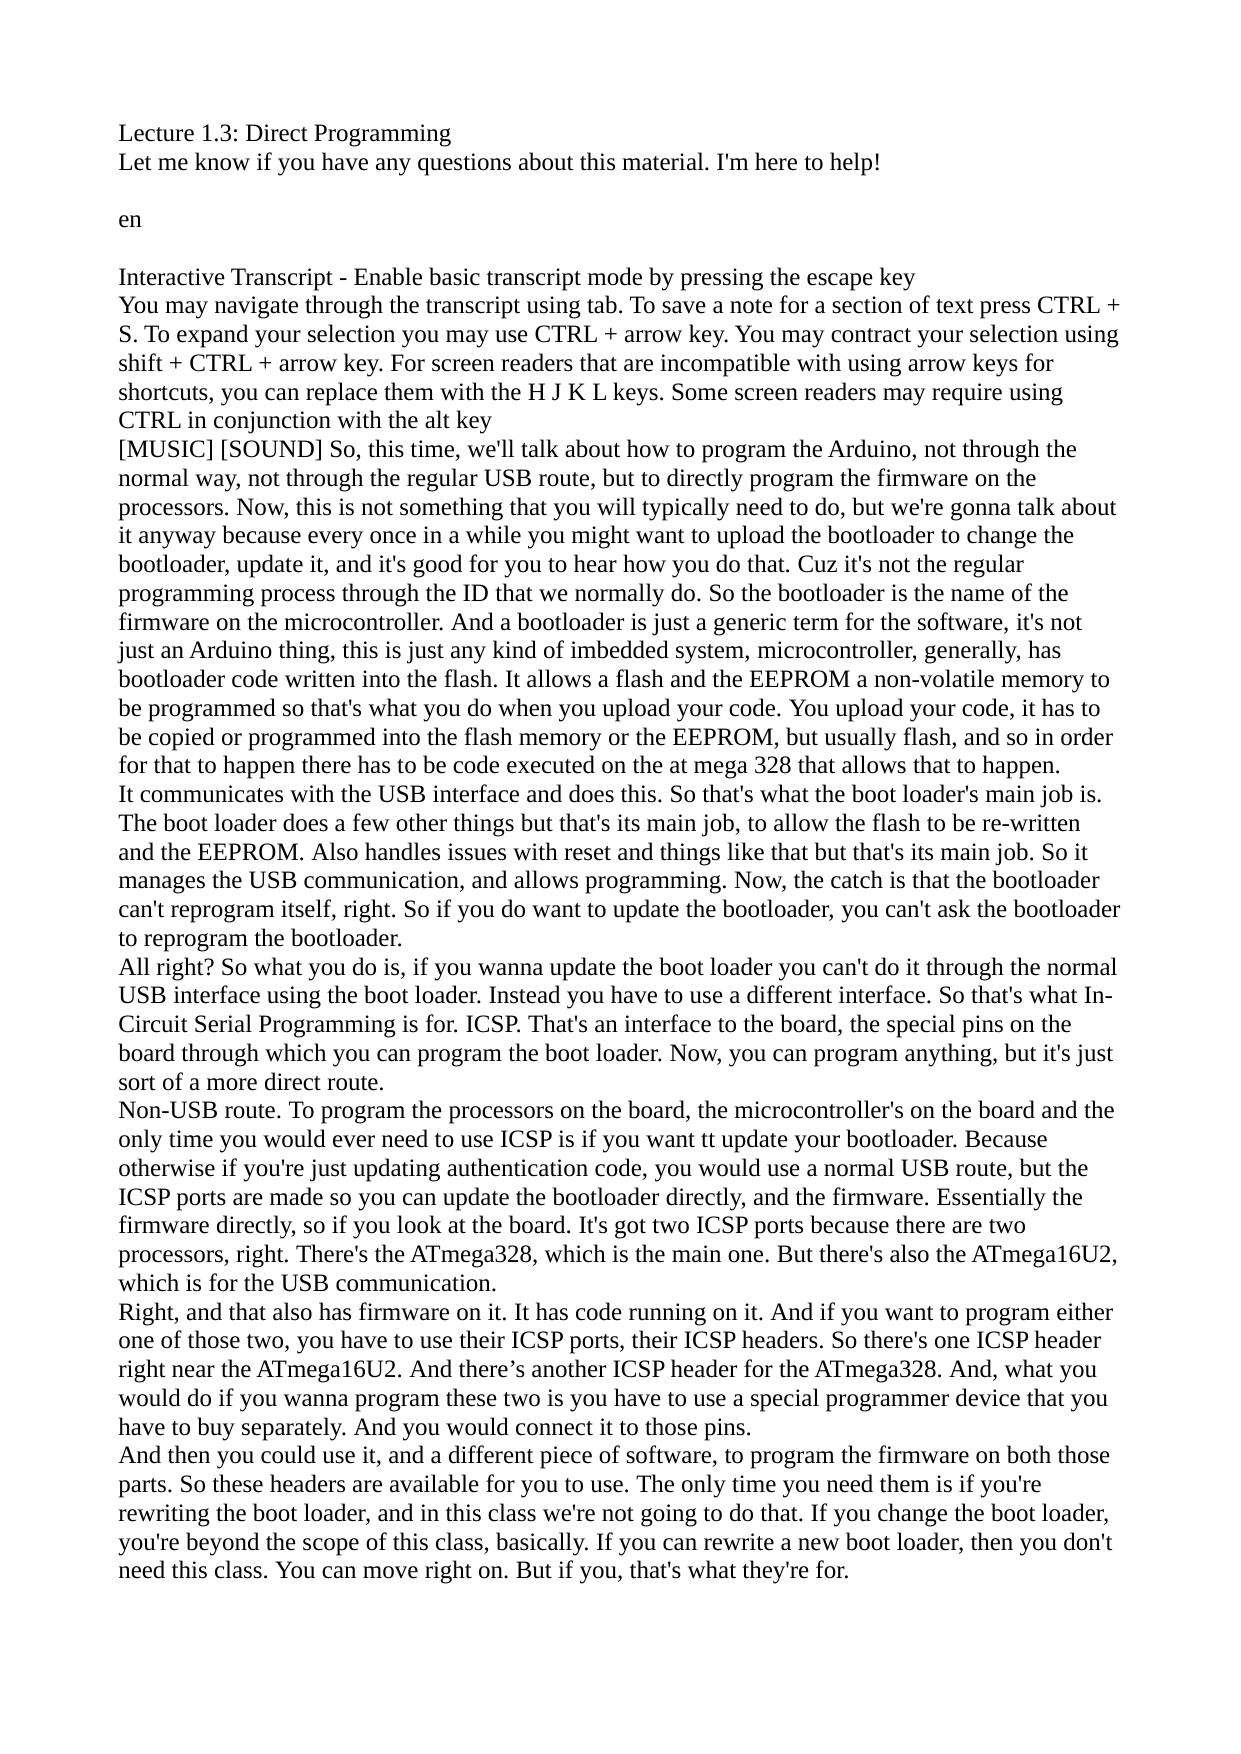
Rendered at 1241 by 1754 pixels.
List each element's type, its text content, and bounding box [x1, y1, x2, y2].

text Let me know if you have any questions about this material. I'm here to help! [118, 147, 1122, 176]
text ​[MUSIC] ​[SOUND] So, this time, we'll talk about how to program the Arduino, ​not through the normal way, not through the regular USB route, but ​to directly program the firmware on the processors. ​Now, this is not something that you will typically need to do, but ​we're gonna talk about it anyway because every once in a while you might want ​to upload the bootloader to change the bootloader, update it, and ​it's good for you to hear how you do that. ​Cuz it's not the regular programming process through the ID ​that we normally do. ​So the bootloader is the name of the firmware on the microcontroller. ​And a bootloader is just a generic term for the software, ​it's not just an Arduino thing, this is just any kind of imbedded system, ​microcontroller, generally, has bootloader code written into the flash. ​It allows a flash and the EEPROM a non-volatile memory to be programmed so ​that's what you do when you upload your code. ​You upload your code, it has to be copied or programmed into the flash memory or ​the EEPROM, but usually flash, and so in order for that to happen there has to ​be code executed on the at mega 328 that allows that to happen. [118, 434, 1122, 779]
text ​It communicates with the USB interface and does this. ​So that's what the boot loader's main job is. ​The boot loader does a few other things but that's its main job, ​to allow the flash to be re-written and the EEPROM. ​Also handles issues with reset and things like that but that's its main job. ​So it manages the USB communication, and allows programming. ​Now, the catch is that the bootloader can't reprogram itself, right. ​So if you do want to update the bootloader, ​you can't ask the bootloader to reprogram the bootloader. [118, 779, 1122, 952]
text ​Non-USB route. ​To program the processors on the board, the microcontroller's on the board and ​the only time you would ever need to use ICSP is ​if you want tt update your bootloader. ​Because otherwise if you're just updating authentication code, ​you would use a normal USB route, but the ICSP ports are made so ​you can update the bootloader directly, and the firmware. ​Essentially the firmware directly, so if you look at the board. ​It's got two ICSP ports because there are two processors, right. ​There's the ATmega328, which is the main one. ​But there's also the ATmega16U2, which is for the USB communication. [118, 1096, 1122, 1297]
text ​And then you could use it, and a different piece of software, ​to program the firmware on both those parts. ​So these headers are available for you to use. ​The only time you need them is if you're rewriting the boot loader, and ​in this class we're not going to do that. ​If you change the boot loader, you're beyond the scope of this class, basically. ​If you can rewrite a new boot loader, then you don't need this class. ​You can move right on. ​But if you, that's what they're for. [118, 1441, 1122, 1584]
text en [118, 204, 1122, 233]
text Lecture 1.3: Direct Programming [118, 118, 1122, 147]
text Interactive Transcript - Enable basic transcript mode by pressing the escape key [118, 262, 1122, 291]
text ​ [118, 233, 1122, 262]
text ​Right, and that also has firmware on it. ​It has code running on it. ​And if you want to program either one of those two, ​you have to use their ICSP ports, their ICSP headers. ​So there's one ICSP header right near the ATmega16U2. ​And there’s another ICSP header for the ATmega328. ​And, what you would do if you wanna program these two is you ​have to use a special programmer device that you have to buy separately. ​And you would connect it to those pins. [118, 1297, 1122, 1441]
text You may navigate through the transcript using tab. To save a note for a section of text press CTRL + S. To expand your selection you may use CTRL + arrow key. You may contract your selection using shift + CTRL + arrow key. For screen readers that are incompatible with using arrow keys for shortcuts, you can replace them with the H J K L keys. Some screen readers may require using CTRL in conjunction with the alt key [118, 291, 1122, 434]
text ​All right? So what you do is, ​if you wanna update the boot loader you can't do it through the normal USB ​interface using the boot loader. ​Instead you have to use a different interface. ​So that's what In-Circuit Serial Programming is for. ​ICSP. ​That's an interface to the board, ​the special pins on the board through which you can program the boot loader. ​Now, you can program anything, but it's just sort of a more direct route. [118, 952, 1122, 1096]
